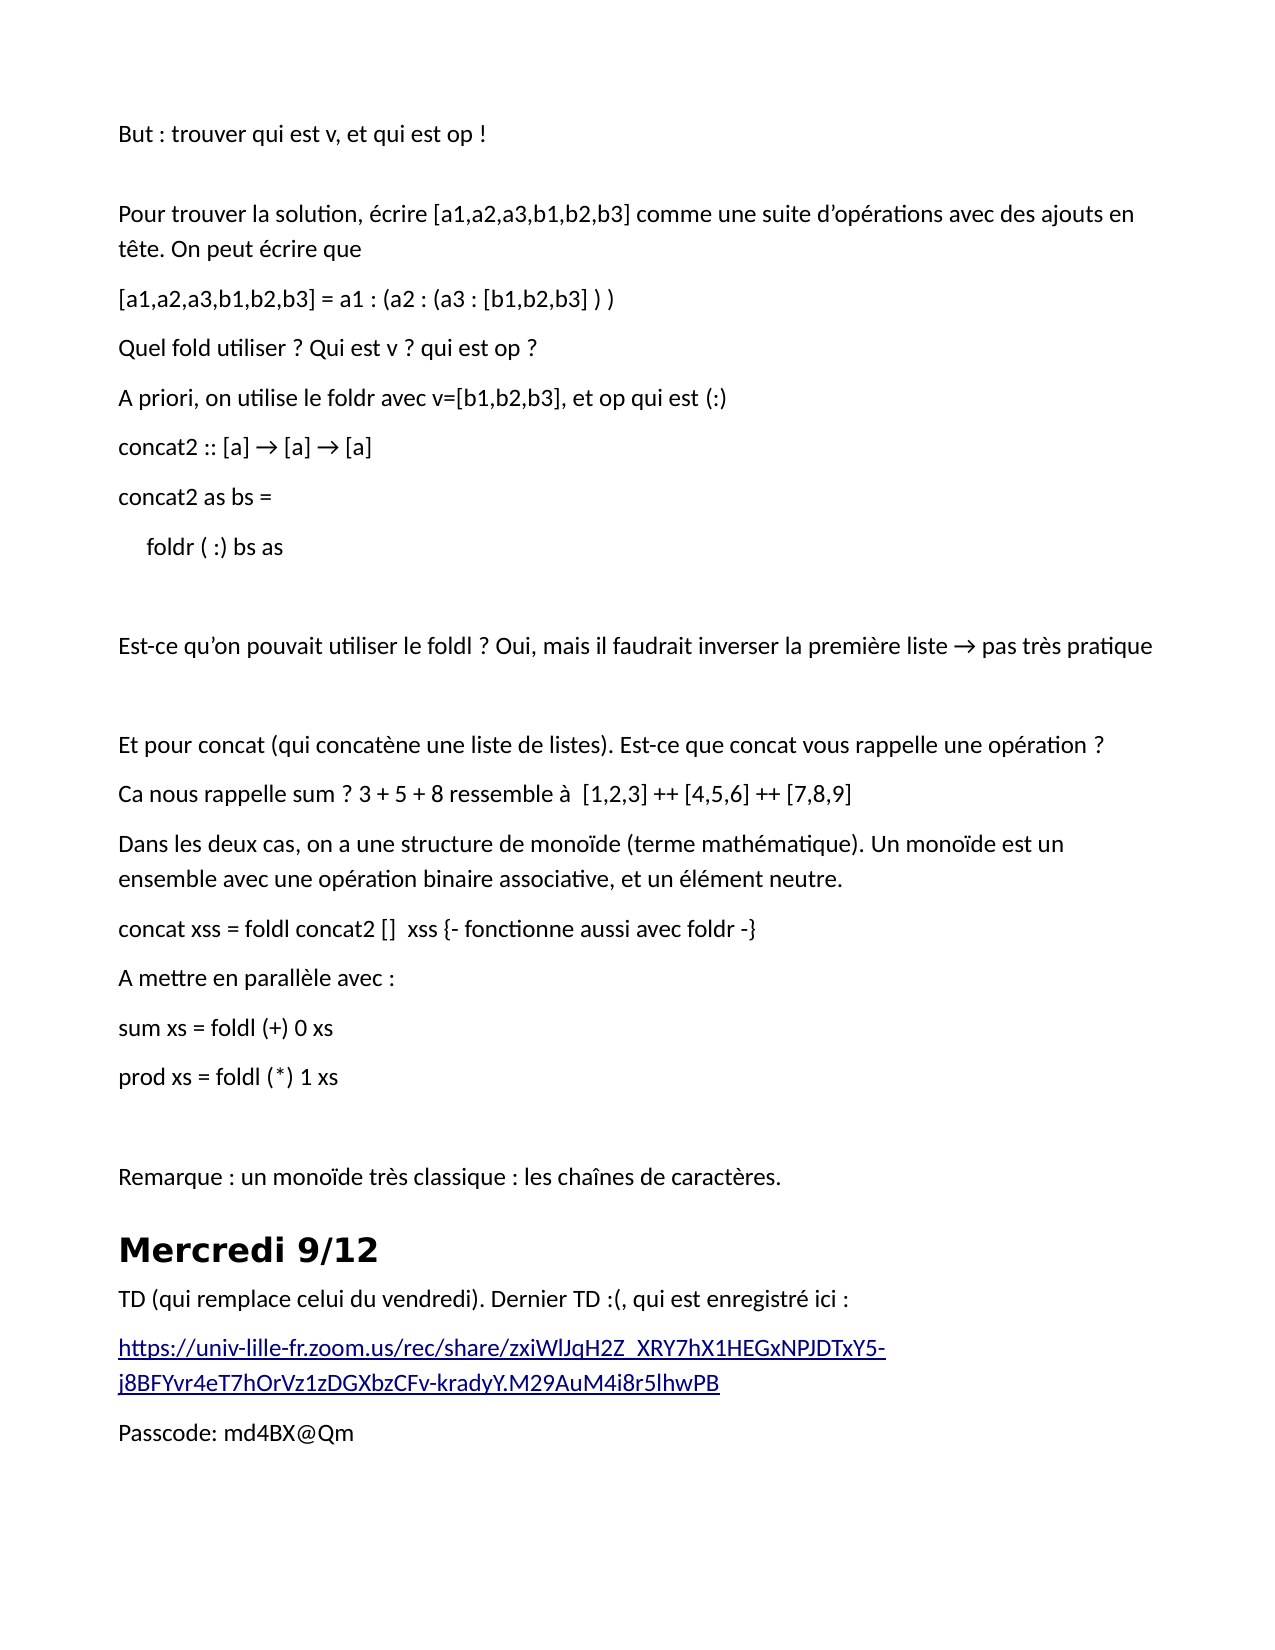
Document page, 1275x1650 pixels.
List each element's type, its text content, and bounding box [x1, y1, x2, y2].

text Pour trouver la solution, écrire [a1,a2,a3,b1,b2,b3] comme une suite d’opérations avec des ajouts en tête. On peut écrire que [118, 198, 1157, 264]
text sum xs = foldl (+) 0 xs [118, 1012, 1157, 1042]
text https://univ-lille-fr.zoom.us/rec/share/zxiWlJqH2Z_XRY7hX1HEGxNPJDTxY5-j8BFYvr4eT7hOrVz1zDGXbzCFv-kradyY.M29AuM4i8r5lhwPB [118, 1332, 1157, 1398]
text Passcode: md4BX@Qm [118, 1417, 1157, 1482]
text foldr ( :) bs as [118, 531, 1157, 561]
text But : trouver qui est v, et qui est op ! [118, 118, 1157, 149]
text prod xs = foldl (*) 1 xs [118, 1062, 1157, 1092]
text Remarque : un monoïde très classique : les chaînes de caractères. [118, 1161, 1157, 1191]
text TD (qui remplace celui du vendredi). Dernier TD :(, qui est enregistré ici : [118, 1283, 1157, 1313]
text Et pour concat (qui concatène une liste de listes). Est-ce que concat vous rappelle une opération ? [118, 729, 1157, 759]
text concat2 :: [a] → [a] → [a] [118, 432, 1157, 462]
text concat2 as bs = [118, 481, 1157, 512]
text Dans les deux cas, on a une structure de monoïde (terme mathématique). Un monoïde est un ensemble avec une opération binaire associative, et un élément neutre. [118, 828, 1157, 894]
text A priori, on utilise le foldr avec v=[b1,b2,b3], et op qui est (:) [118, 382, 1157, 412]
text Ca nous rappelle sum ? 3 + 5 + 8 ressemble à [1,2,3] ++ [4,5,6] ++ [7,8,9] [118, 779, 1157, 809]
text Quel fold utiliser ? Qui est v ? qui est op ? [118, 332, 1157, 363]
text concat xss = foldl concat2 [] xss {- fonctionne aussi avec foldr -} [118, 913, 1157, 943]
text A mettre en parallèle avec : [118, 962, 1157, 993]
text [a1,a2,a3,b1,b2,b3] = a1 : (a2 : (a3 : [b1,b2,b3] ) ) [118, 283, 1157, 313]
subtitle Mercredi 9/12 [118, 1231, 1157, 1270]
text Est-ce qu’on pouvait utiliser le foldl ? Oui, mais il faudrait inverser la première liste → pas très pratique [118, 630, 1157, 660]
